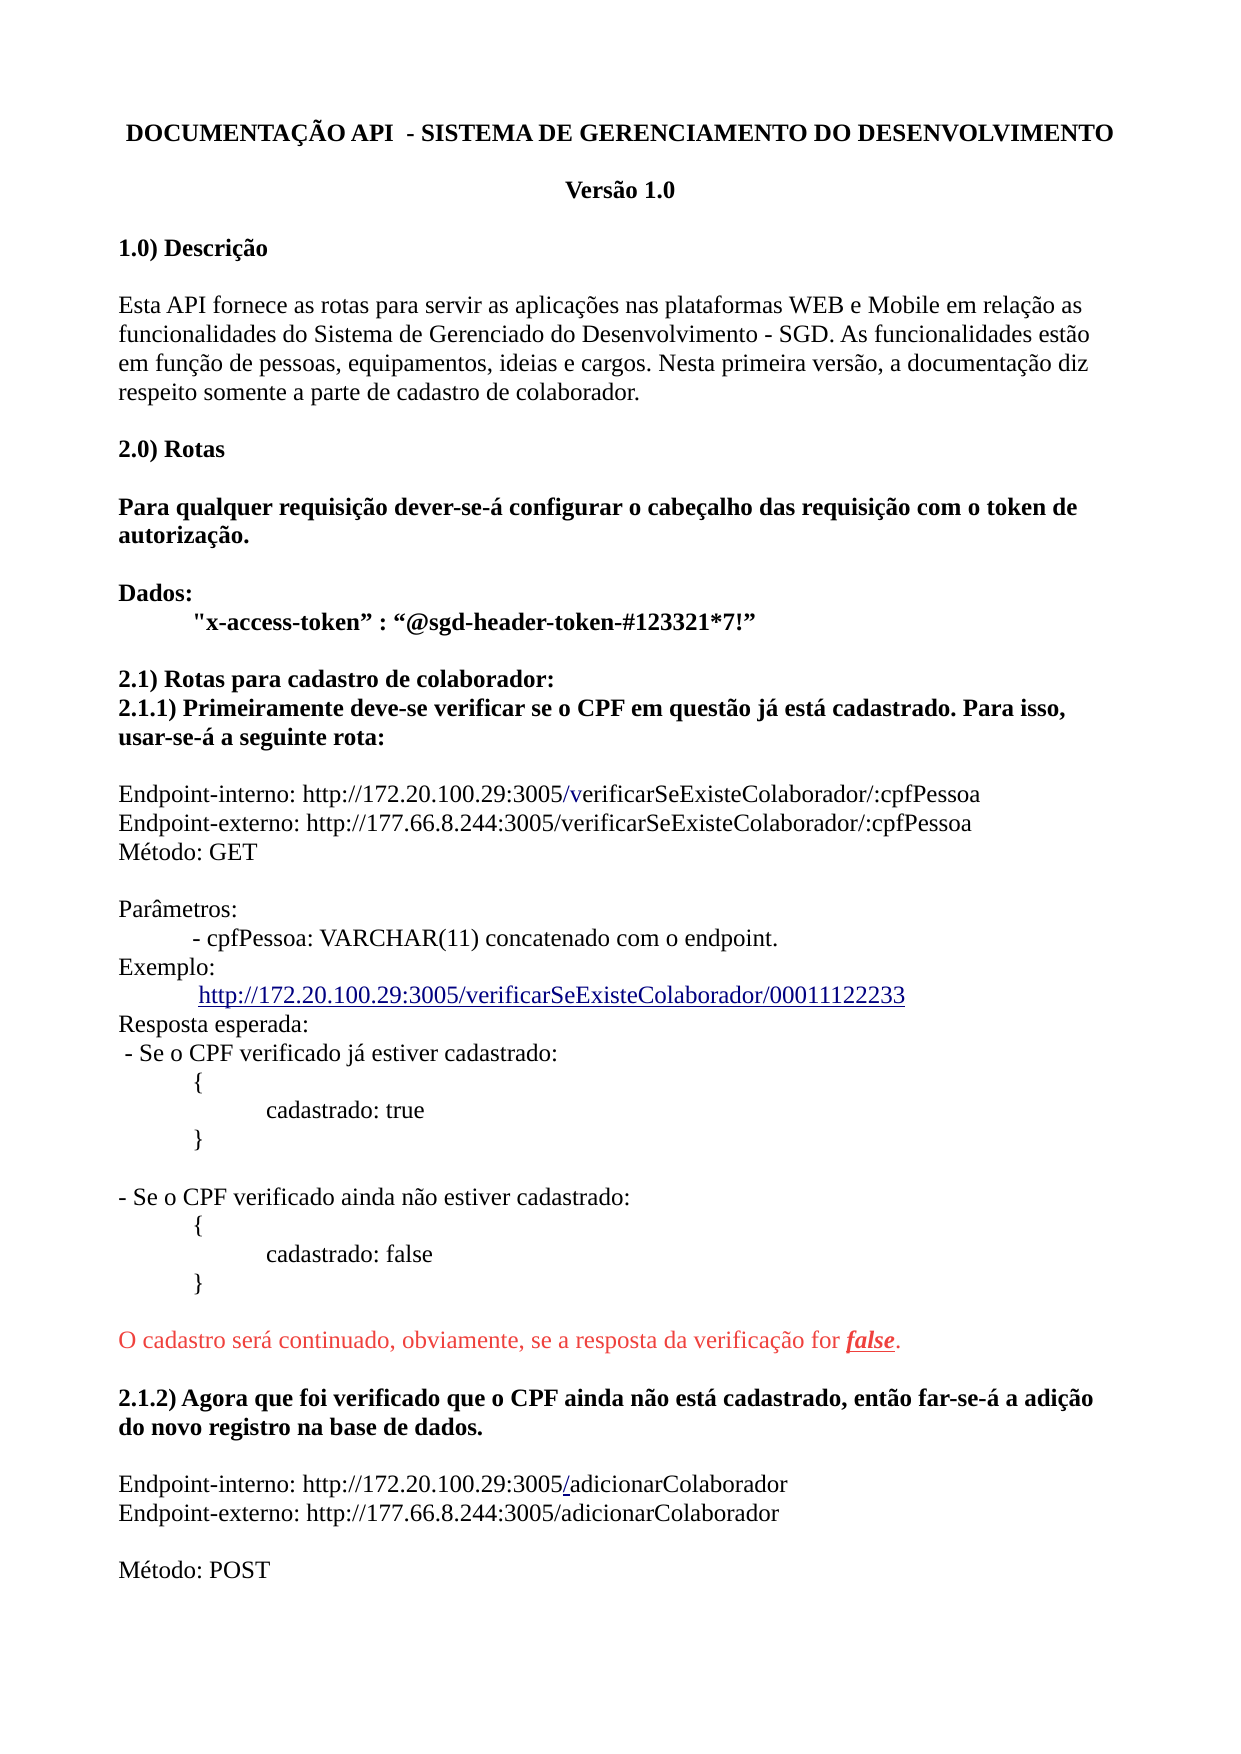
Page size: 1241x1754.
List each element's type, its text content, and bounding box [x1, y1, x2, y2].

text - cpfPessoa: VARCHAR(11) concatenado com o endpoint. [118, 923, 1122, 952]
text } [118, 1268, 1122, 1297]
text cadastrado: true [118, 1096, 1122, 1124]
text 2.1) Rotas para cadastro de colaborador: [118, 664, 1122, 693]
text http://172.20.100.29:3005/verificarSeExisteColaborador/00011122233 [118, 981, 1122, 1009]
text Endpoint-interno: http://172.20.100.29:3005/adicionarColaborador [118, 1469, 1122, 1498]
text 2.1.1) Primeiramente deve-se verificar se o CPF em questão já está cadastrado. Para isso, usar-se-á a seguinte rota: [118, 693, 1122, 751]
text Dados: "x-access-token” : “@sgd-header-token-#123321*7!” [118, 578, 1122, 636]
text Parâmetros: [118, 894, 1122, 923]
text - Se o CPF verificado já estiver cadastrado: [118, 1038, 1122, 1067]
text { [118, 1211, 1122, 1239]
text 2.0) Rotas [118, 434, 1122, 463]
text } [118, 1124, 1122, 1153]
text { [118, 1067, 1122, 1096]
text DOCUMENTAÇÃO API - SISTEMA DE GERENCIAMENTO DO DESENVOLVIMENTO [118, 118, 1122, 147]
text Endpoint-externo: http://177.66.8.244:3005/verificarSeExisteColaborador/:cpfPessoa [118, 808, 1122, 837]
text Resposta esperada: [118, 1009, 1122, 1038]
text O cadastro será continuado, obviamente, se a resposta da verificação for false. [118, 1326, 1122, 1354]
text Para qualquer requisição dever-se-á configurar o cabeçalho das requisição com o token de autorização. [118, 492, 1122, 549]
text Método: GET [118, 837, 1122, 866]
text 2.1.2) Agora que foi verificado que o CPF ainda não está cadastrado, então far-se-á a adição do novo registro na base de dados. [118, 1383, 1122, 1441]
text Versão 1.0 [118, 176, 1122, 204]
text cadastrado: false [118, 1239, 1122, 1268]
text Método: POST [118, 1556, 1122, 1584]
text Esta API fornece as rotas para servir as aplicações nas plataformas WEB e Mobile em relação as funcionalidades do Sistema de Gerenciado do Desenvolvimento - SGD. As funcionalidades estão em função de pessoas, equipamentos, ideias e cargos. Nesta primeira versão, a documentação diz respeito somente a parte de cadastro de colaborador. [118, 291, 1122, 406]
text Exemplo: [118, 952, 1122, 981]
text - Se o CPF verificado ainda não estiver cadastrado: [118, 1182, 1122, 1211]
text Endpoint-externo: http://177.66.8.244:3005/adicionarColaborador [118, 1498, 1122, 1527]
text 1.0) Descrição [118, 233, 1122, 262]
text Endpoint-interno: http://172.20.100.29:3005/verificarSeExisteColaborador/:cpfPessoa [118, 779, 1122, 808]
